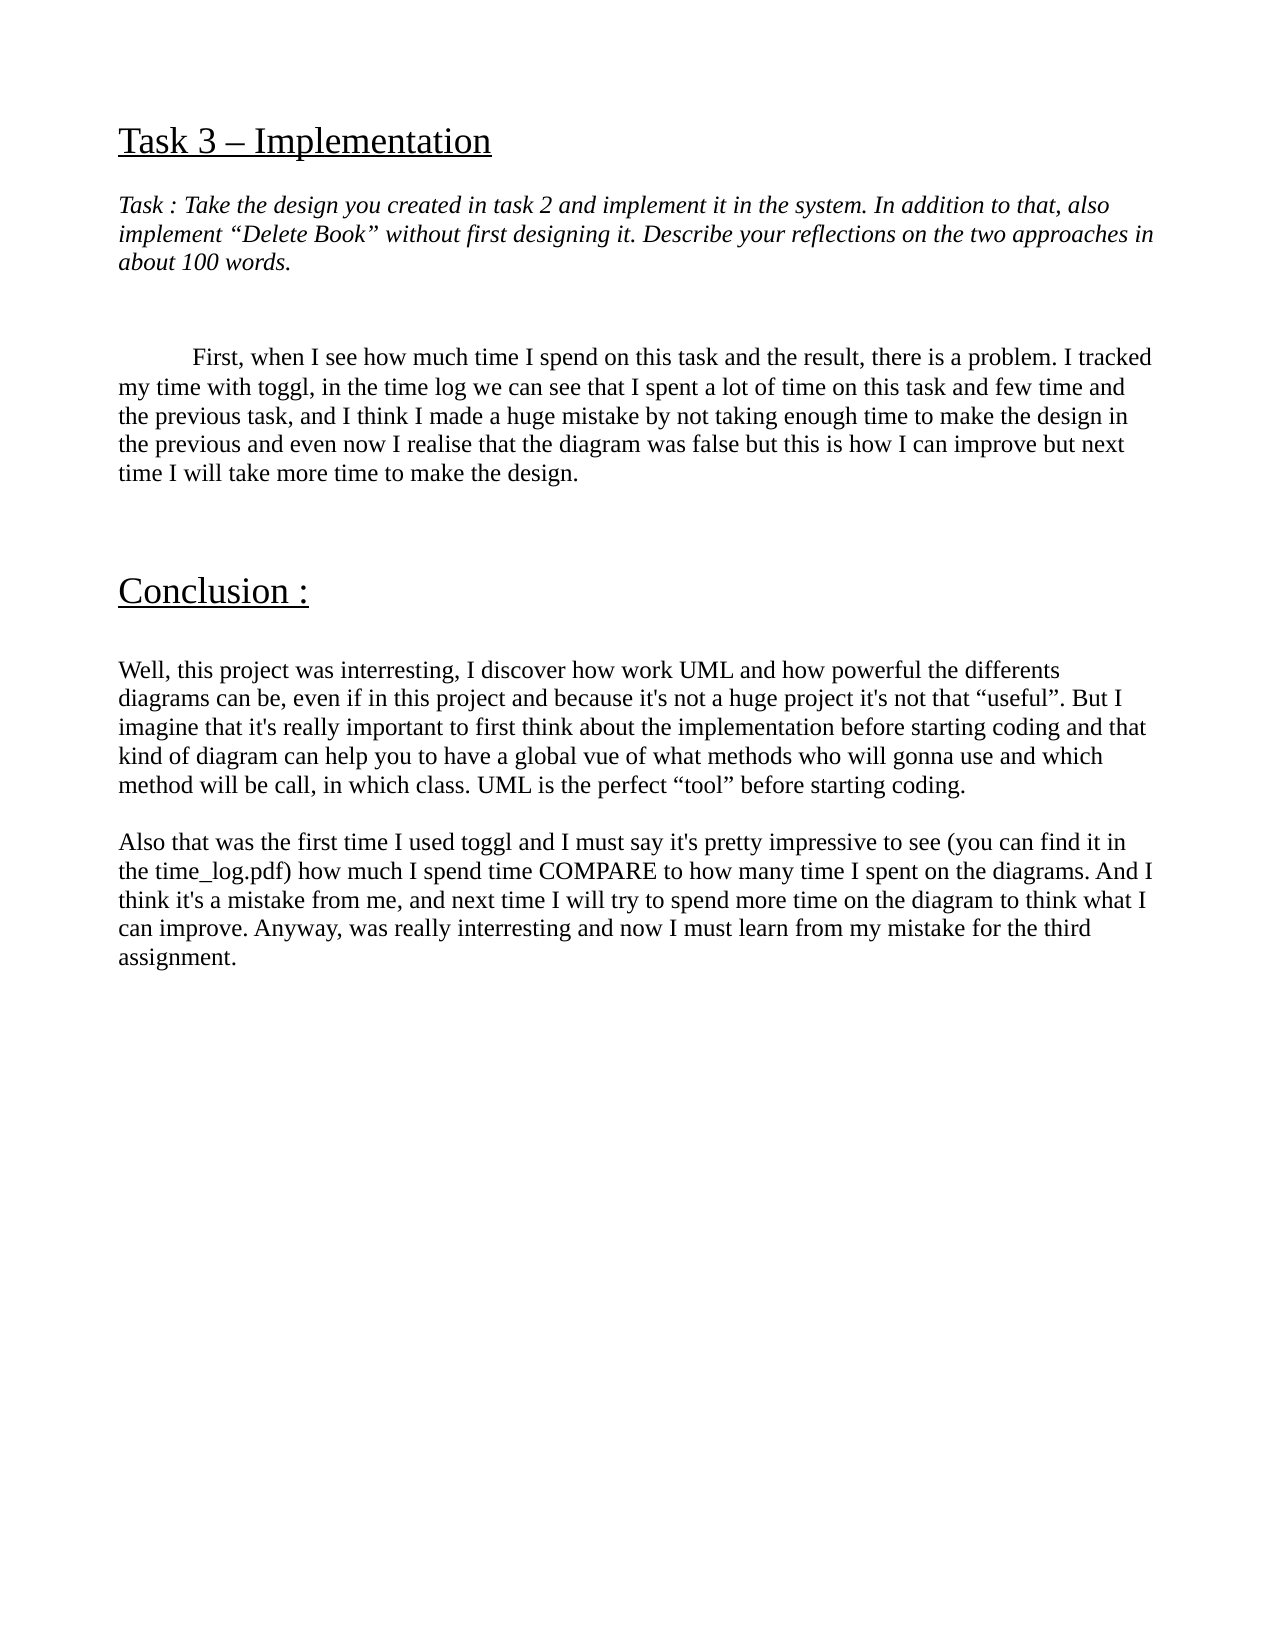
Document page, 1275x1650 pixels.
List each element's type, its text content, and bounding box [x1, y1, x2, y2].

text First, when I see how much time I spend on this task and the result, there is a problem. I tracked my time with toggl, in the time log we can see that I spent a lot of time on this task and few time and the previous task, and I think I made a huge mistake by not taking enough time to make the design in the previous and even now I realise that the diagram was false but this is how I can improve but next time I will take more time to make the design. [118, 338, 1157, 487]
text Conclusion : [118, 568, 1157, 612]
text Task : Take the design you created in task 2 and implement it in the system. In addition to that, also implement “Delete Book” without first designing it. Describe your reflections on the two approaches in about 100 words. [118, 190, 1157, 276]
text Task 3 – Implementation [118, 118, 1157, 161]
text Also that was the first time I used toggl and I must say it's pretty impressive to see (you can find it in the time_log.pdf) how much I spend time COMPARE to how many time I spent on the diagrams. And I think it's a mistake from me, and next time I will try to spend more time on the diagram to think what I can improve. Anyway, was really interresting and now I must learn from my mistake for the third assignment. [118, 827, 1157, 971]
text Well, this project was interresting, I discover how work UML and how powerful the differents diagrams can be, even if in this project and because it's not a huge project it's not that “useful”. But I imagine that it's really important to first think about the implementation before starting coding and that kind of diagram can help you to have a global vue of what methods who will gonna use and which method will be call, in which class. UML is the perfect “tool” before starting coding. [118, 655, 1157, 798]
